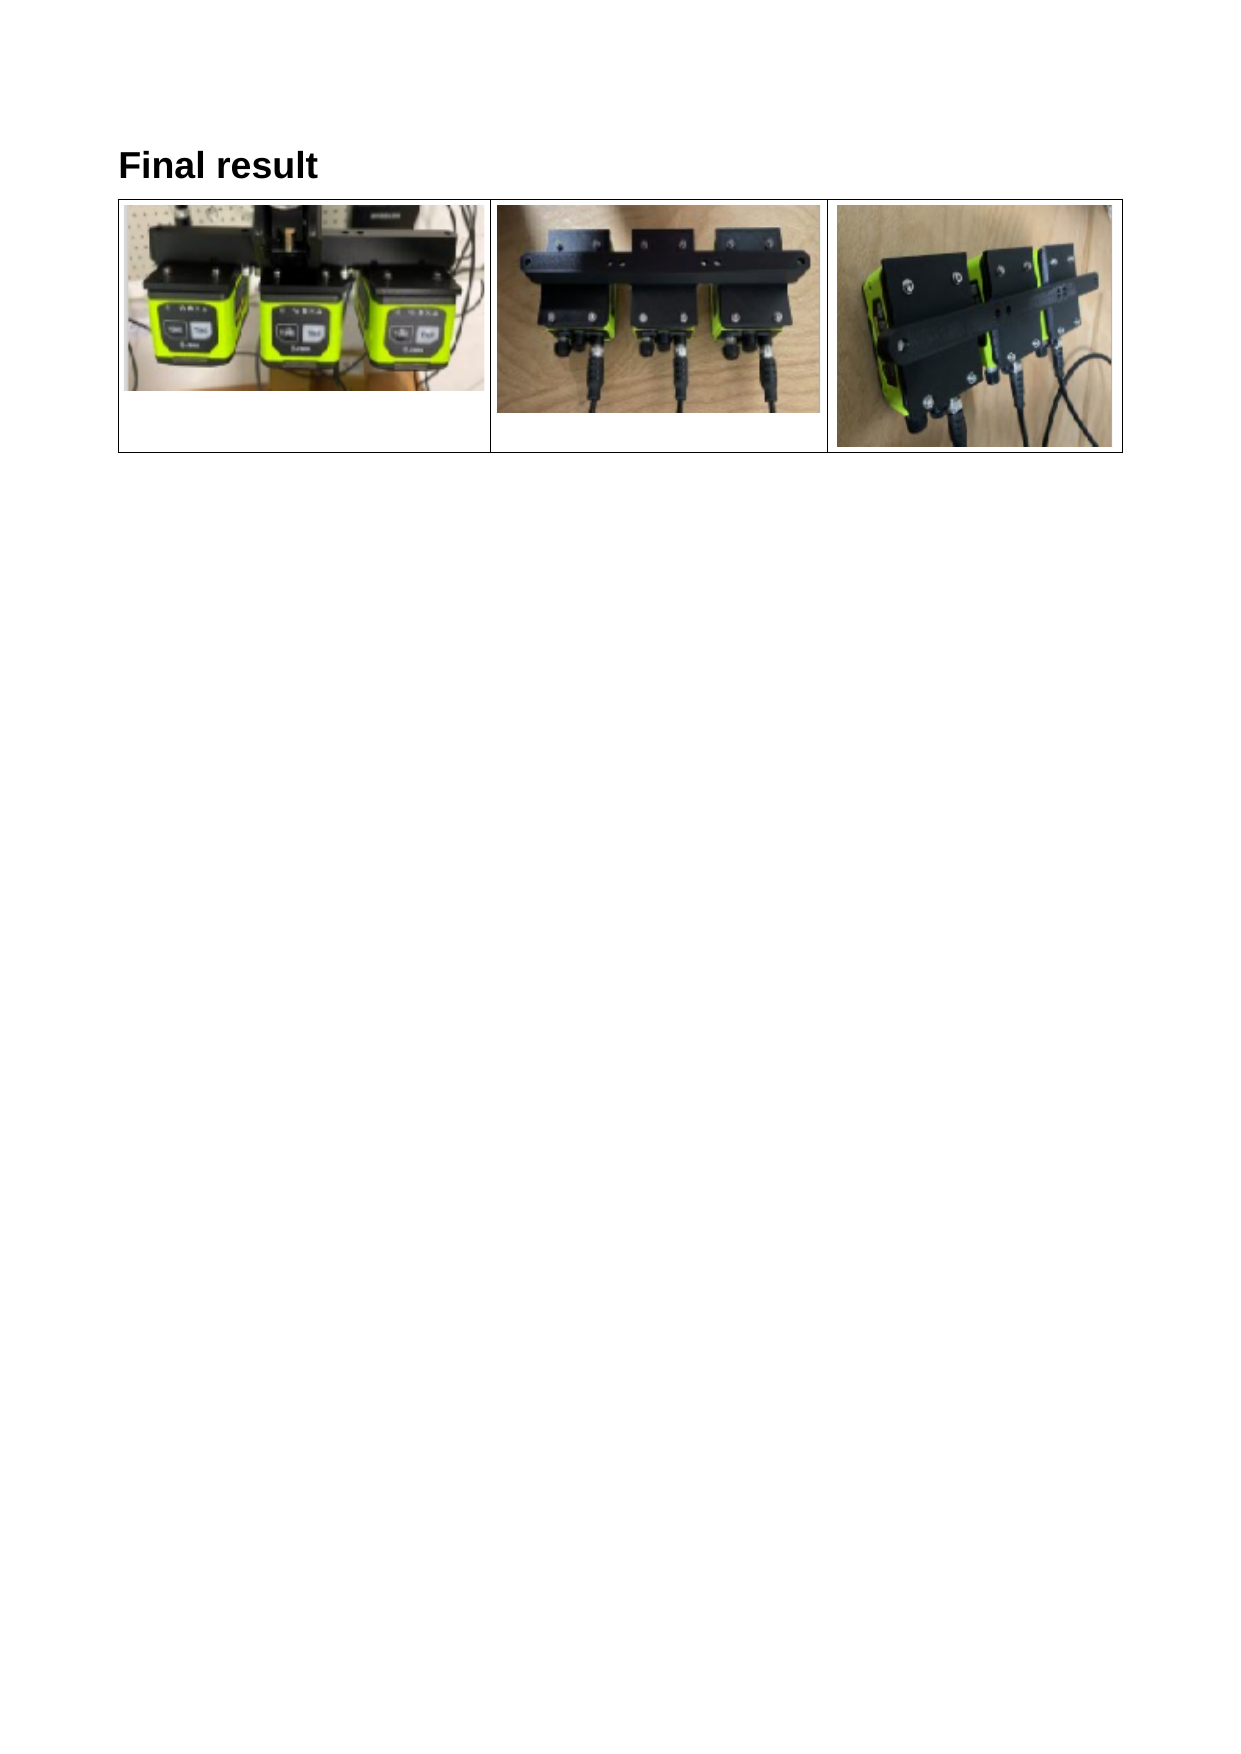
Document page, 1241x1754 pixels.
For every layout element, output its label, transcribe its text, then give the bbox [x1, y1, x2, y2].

subtitle Final result [118, 143, 1122, 186]
table_header [119, 200, 490, 452]
picture [123, 205, 485, 391]
picture [837, 205, 1113, 447]
table_header [491, 200, 827, 452]
picture [497, 205, 821, 413]
table_header [828, 200, 1122, 452]
